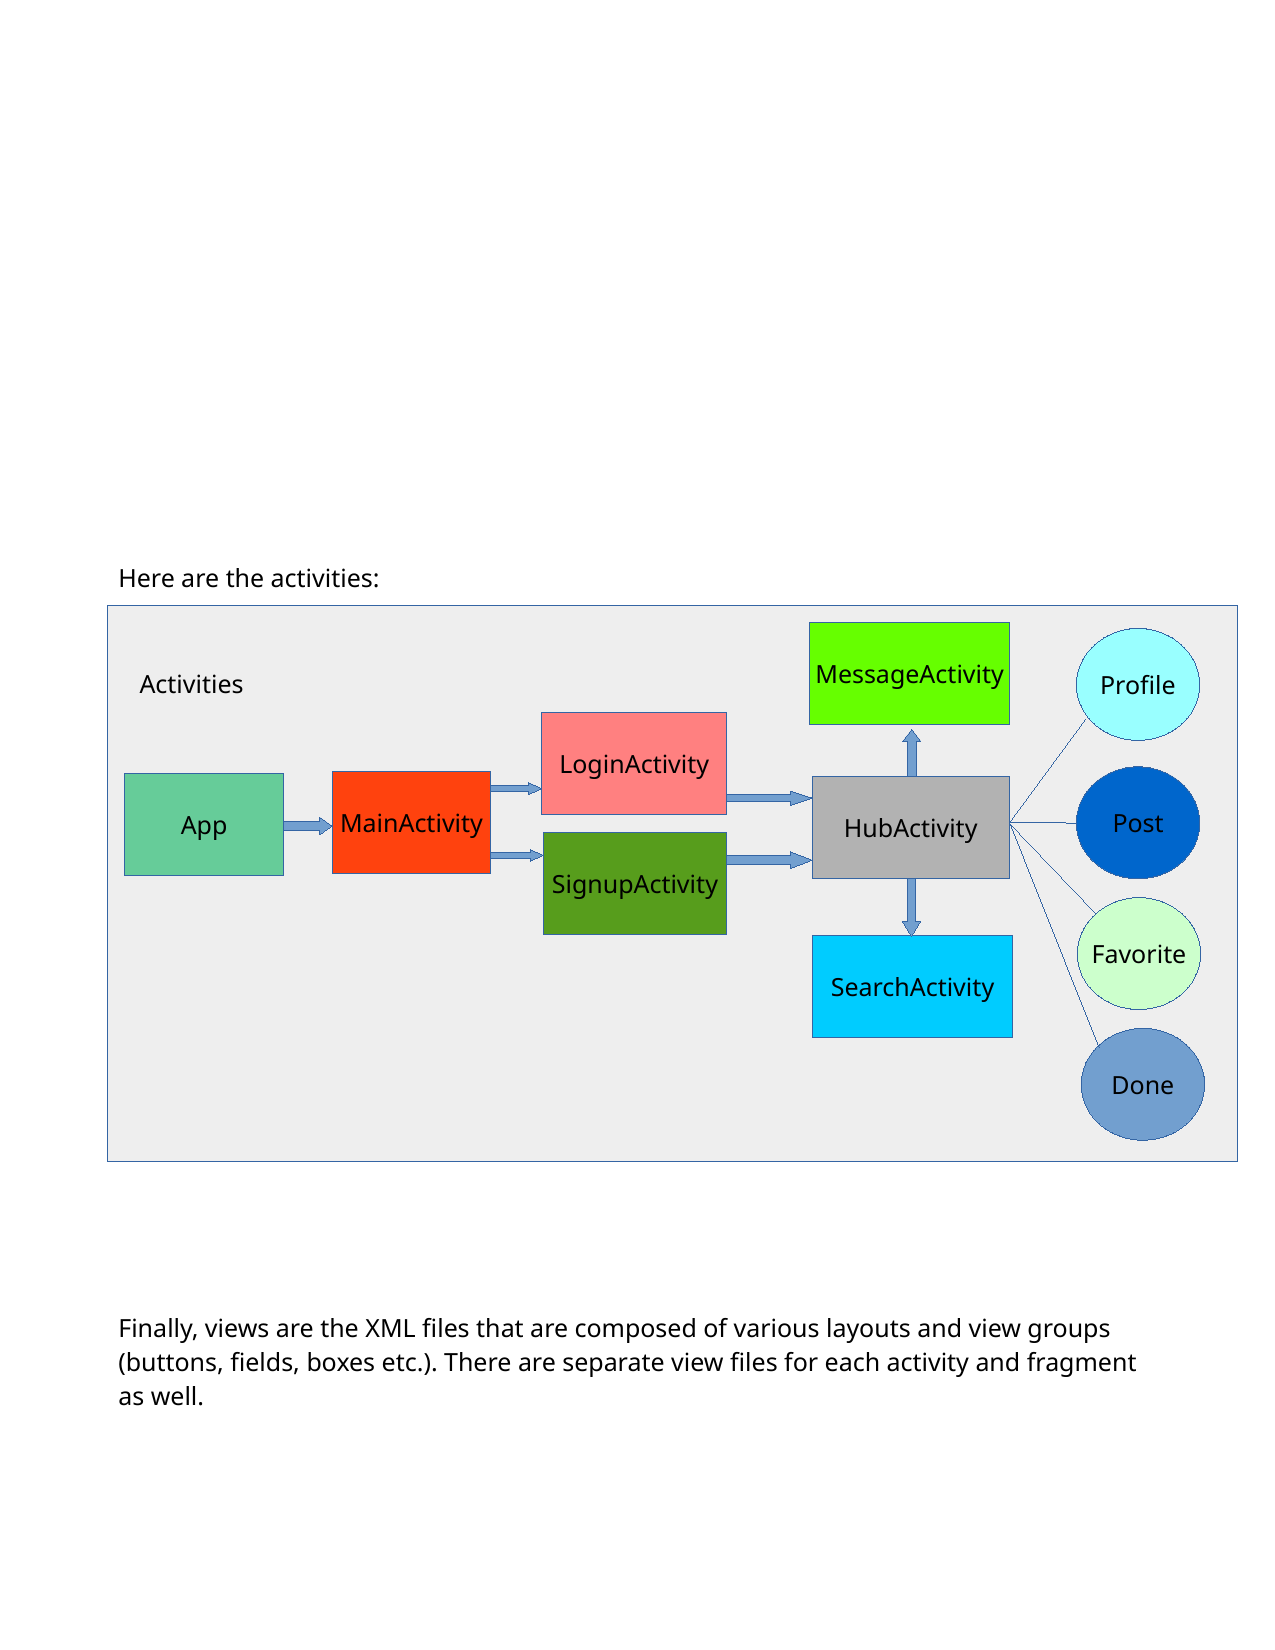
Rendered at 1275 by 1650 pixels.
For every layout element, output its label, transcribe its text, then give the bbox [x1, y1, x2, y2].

text Here are the activities: [118, 561, 1157, 595]
text Finally, views are the XML files that are composed of various layouts and view groups (buttons, fields, boxes etc.). There are separate view files for each activity and fragment as well. [118, 1310, 1157, 1412]
